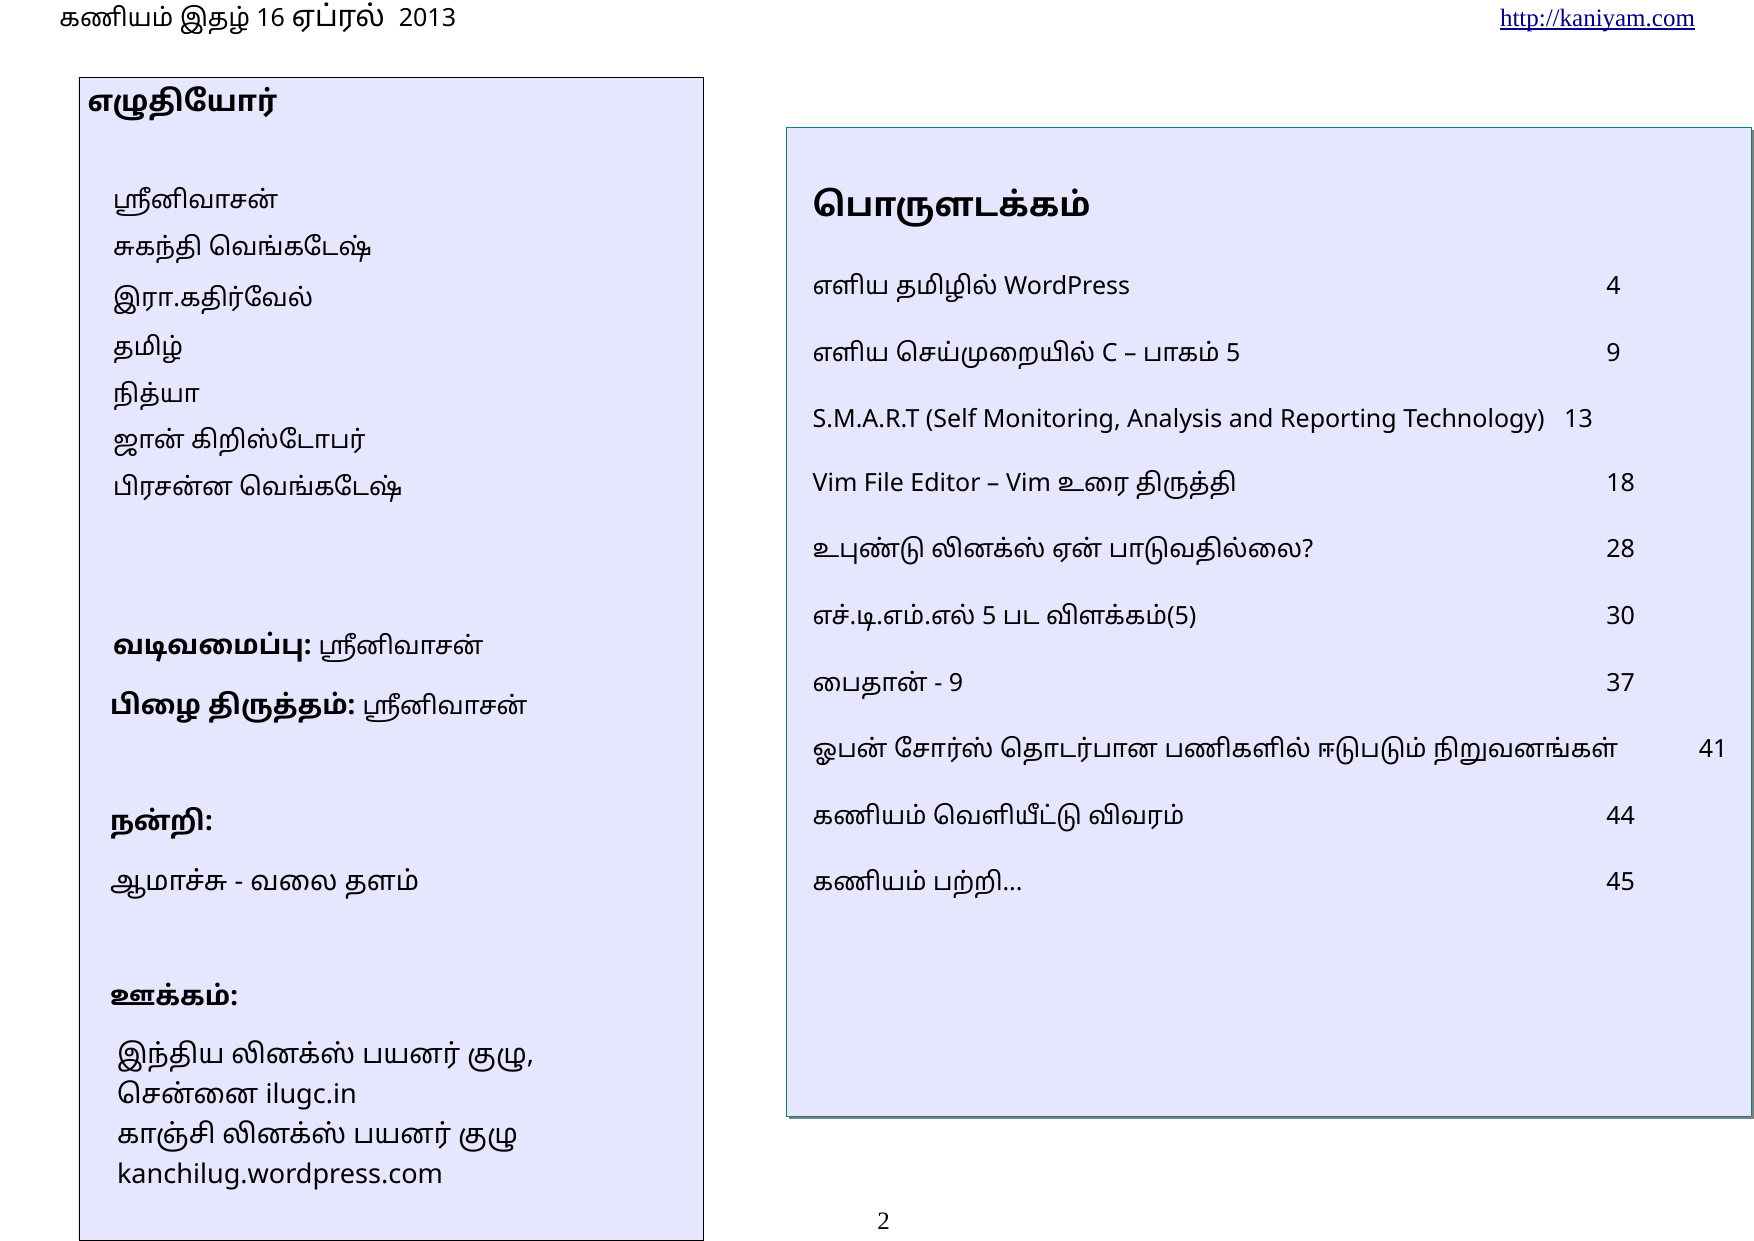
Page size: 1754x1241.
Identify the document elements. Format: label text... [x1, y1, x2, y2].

text கணியம் பற்றி... 45 [812, 864, 1727, 900]
text சுகந்தி வெங்கடேஷ் [113, 233, 694, 264]
text பிழை திருத்தம்: ஸ்ரீனிவாசன் [88, 686, 694, 726]
text S.M.A.R.T (Self Monitoring, Analysis and Reporting Technology) 13 [812, 401, 1727, 435]
text இரா.கதிர்வேல் [113, 280, 694, 316]
text எளிய செய்முறையில் C – பாகம் 5 9 [812, 334, 1727, 370]
text நன்றி: [88, 801, 694, 841]
text நித்யா [113, 380, 694, 411]
text இந்திய லினக்ஸ் பயனர் குழு, [88, 1035, 694, 1075]
text ஸ்ரீனிவாசன் [113, 187, 694, 218]
text வடிவமைப்பு: ஸ்ரீனிவாசன் [113, 626, 694, 666]
text காஞ்சி லினக்ஸ் பயனர் குழு [88, 1115, 694, 1155]
text உபுண்டு லினக்ஸ் ஏன் பாடுவதில்லை? 28 [812, 531, 1727, 567]
text ஊக்கம்: [88, 976, 694, 1015]
text பொருளடக்கம் [812, 187, 1727, 230]
text Vim File Editor – Vim உரை திருத்தி 18 [812, 464, 1727, 501]
text ஓபன் சோர்ஸ் தொடர்பான பணிகளில் ஈடுபடும் நிறுவனங்கள் 41 [812, 731, 1727, 767]
text ஜான் கிறிஸ்டோபர் [113, 427, 694, 458]
text ஆமாச்சு - வலை தளம் [88, 861, 694, 901]
text கணியம் வெளியீட்டு விவரம் 44 [812, 797, 1727, 833]
text சென்னை ilugc.in [88, 1075, 694, 1115]
subtitle எளிய தமிழில் WordPress 4 [812, 268, 1727, 304]
text kanchilug.wordpress.com [88, 1155, 694, 1192]
text எச்.டி.எம்.எல் 5 பட விளக்கம்(5) 30 [812, 598, 1727, 634]
text பைதான் - 9 37 [812, 664, 1727, 700]
text எழுதியோர் [87, 86, 694, 124]
text பிரசன்ன வெங்கடேஷ் [113, 473, 694, 504]
text தமிழ் [113, 334, 694, 365]
